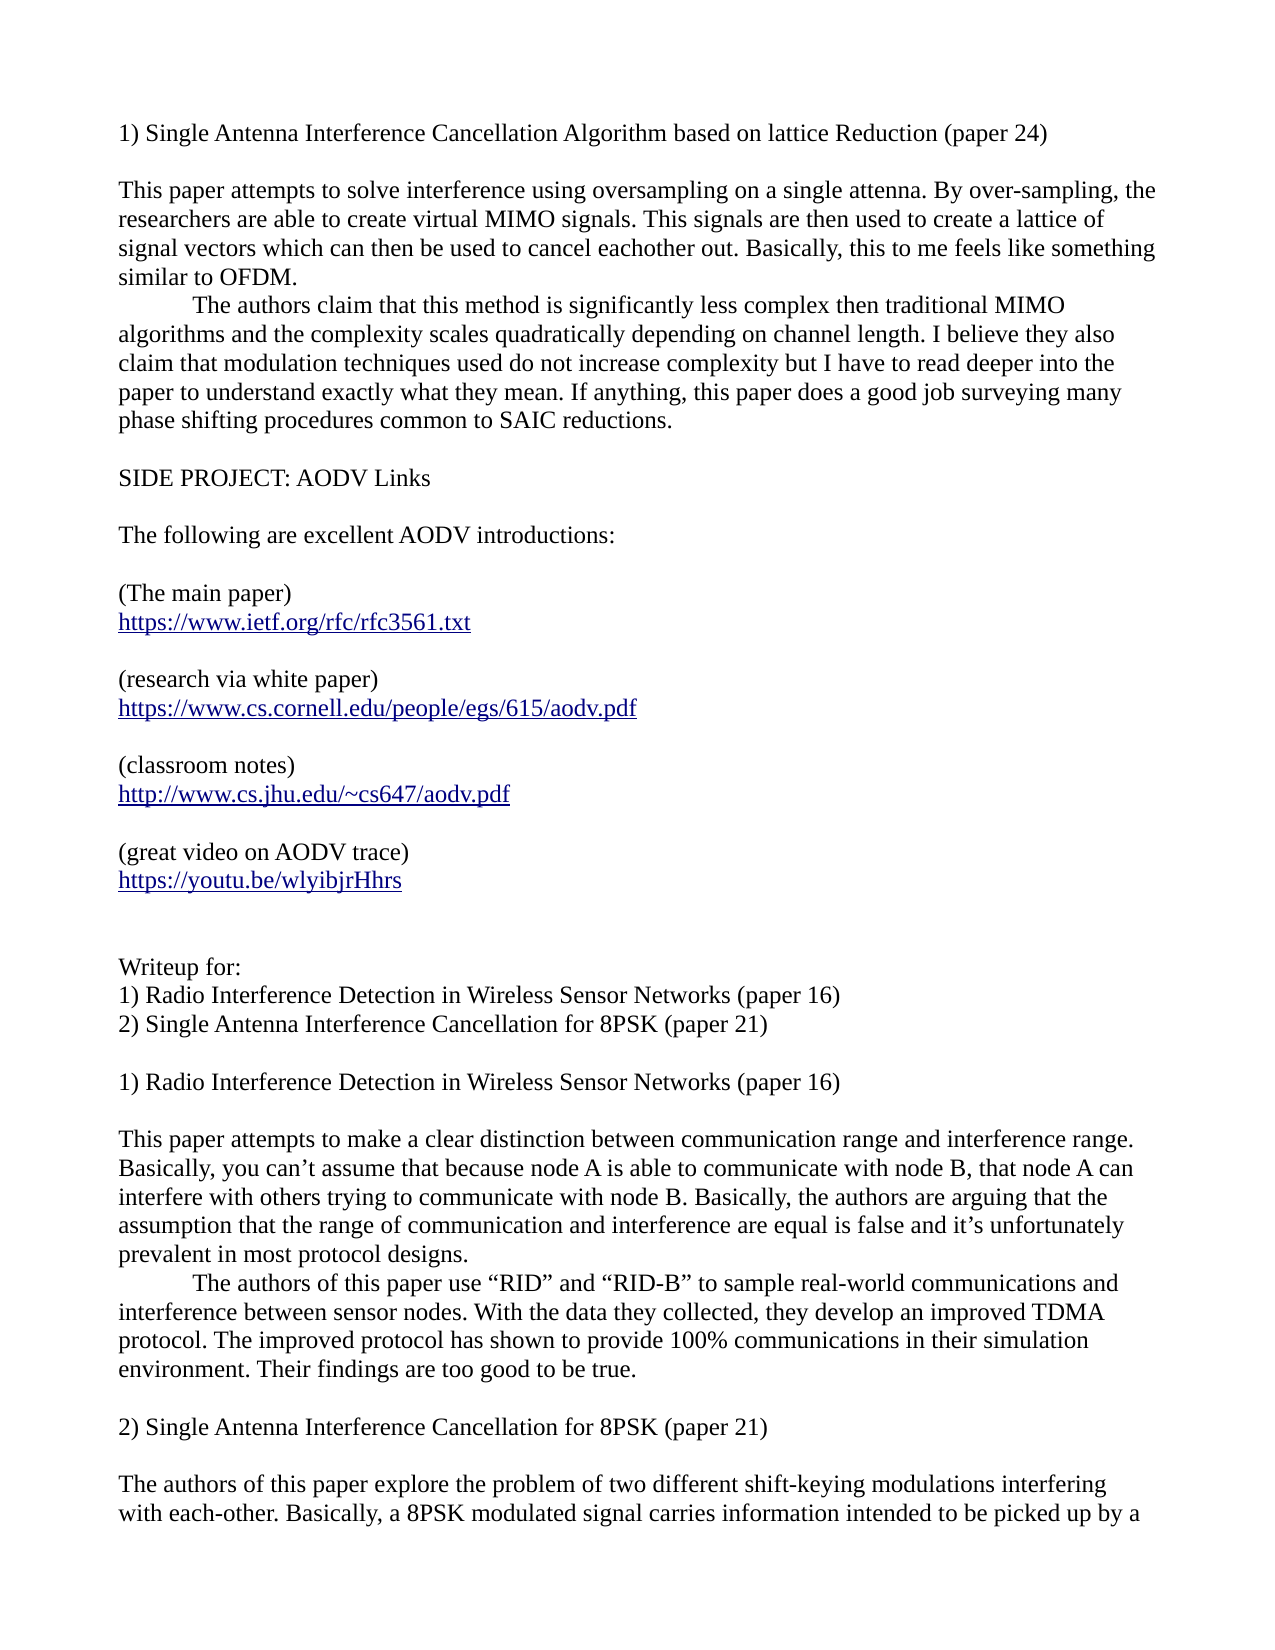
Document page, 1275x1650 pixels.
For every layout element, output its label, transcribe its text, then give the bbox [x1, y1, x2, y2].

text http://www.cs.jhu.edu/~cs647/aodv.pdf [118, 779, 1157, 808]
text (The main paper) [118, 578, 1157, 607]
text 1) Radio Interference Detection in Wireless Sensor Networks (paper 16) [118, 1067, 1157, 1096]
text 1) Single Antenna Interference Cancellation Algorithm based on lattice Reduction (paper 24) [118, 118, 1157, 147]
text 2) Single Antenna Interference Cancellation for 8PSK (paper 21) [118, 1009, 1157, 1038]
text https://www.cs.cornell.edu/people/egs/615/aodv.pdf [118, 693, 1157, 722]
text Writeup for: [118, 952, 1157, 981]
text SIDE PROJECT: AODV Links [118, 463, 1157, 492]
text This paper attempts to make a clear distinction between communication range and interference range. Basically, you can’t assume that because node A is able to communicate with node B, that node A can interfere with others trying to communicate with node B. Basically, the authors are arguing that the assumption that the range of communication and interference are equal is false and it’s unfortunately prevalent in most protocol designs. [118, 1124, 1157, 1268]
text (classroom notes) [118, 751, 1157, 779]
text 1) Radio Interference Detection in Wireless Sensor Networks (paper 16) [118, 981, 1157, 1009]
text (great video on AODV trace) [118, 837, 1157, 866]
text The authors claim that this method is significantly less complex then traditional MIMO algorithms and the complexity scales quadratically depending on channel length. I believe they also claim that modulation techniques used do not increase complexity but I have to read deeper into the paper to understand exactly what they mean. If anything, this paper does a good job surveying many phase shifting procedures common to SAIC reductions. [118, 291, 1157, 434]
text This paper attempts to solve interference using oversampling on a single attenna. By over-sampling, the researchers are able to create virtual MIMO signals. This signals are then used to create a lattice of signal vectors which can then be used to cancel eachother out. Basically, this to me feels like something similar to OFDM. [118, 176, 1157, 291]
text https://youtu.be/wlyibjrHhrs [118, 866, 1157, 894]
text The authors of this paper use “RID” and “RID-B” to sample real-world communications and interference between sensor nodes. With the data they collected, they develop an improved TDMA protocol. The improved protocol has shown to provide 100% communications in their simulation environment. Their findings are too good to be true. [118, 1268, 1157, 1383]
text The authors of this paper explore the problem of two different shift-keying modulations interfering with each-other. Basically, a 8PSK modulated signal carries information intended to be picked up by a [118, 1469, 1157, 1527]
text (research via white paper) [118, 664, 1157, 693]
text The following are excellent AODV introductions: [118, 521, 1157, 549]
text https://www.ietf.org/rfc/rfc3561.txt [118, 607, 1157, 636]
text 2) Single Antenna Interference Cancellation for 8PSK (paper 21) [118, 1412, 1157, 1441]
